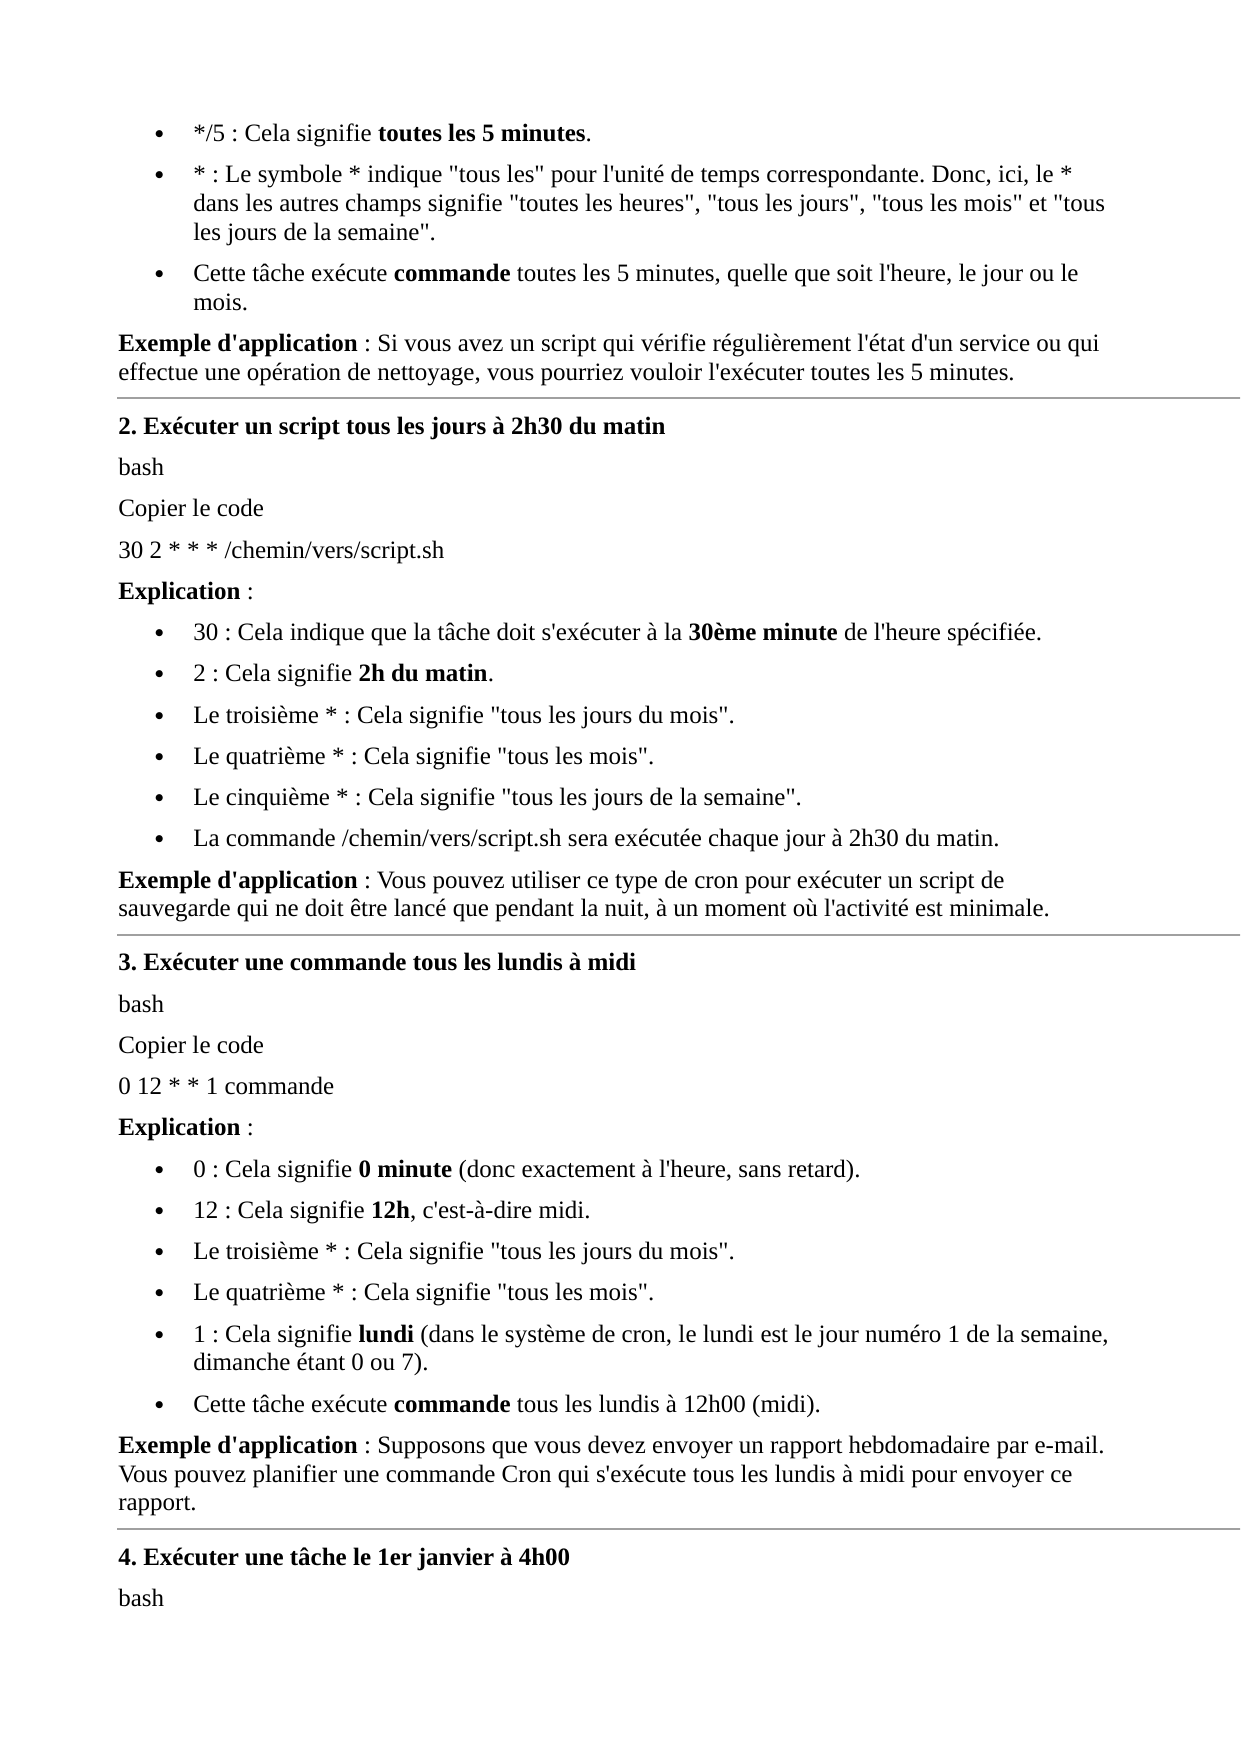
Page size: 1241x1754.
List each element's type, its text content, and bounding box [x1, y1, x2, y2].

list * : Le symbole * indique "tous les" pour l'unité de temps correspondante. Donc, ici, le * dans les autres champs signifie "toutes les heures", "tous les jours", "tous les mois" et "tous les jours de la semaine". [156, 159, 1122, 246]
text 30 2 * * * /chemin/vers/script.sh [118, 535, 1122, 563]
list 12 : Cela signifie 12h, c'est-à-dire midi. [156, 1195, 1122, 1224]
text Exemple d'application : Vous pouvez utiliser ce type de cron pour exécuter un script de sauvegarde qui ne doit être lancé que pendant la nuit, à un moment où l'activité est minimale. [118, 865, 1122, 922]
list 1 : Cela signifie lundi (dans le système de cron, le lundi est le jour numéro 1 de la semaine, dimanche étant 0 ou 7). [156, 1319, 1122, 1376]
list 2 : Cela signifie 2h du matin. [156, 658, 1122, 687]
text Explication : [118, 1112, 1122, 1141]
text Explication : [118, 576, 1122, 605]
list */5 : Cela signifie toutes les 5 minutes. [156, 118, 1122, 147]
text 3. Exécuter une commande tous les lundis à midi [118, 947, 1122, 976]
list Le quatrième * : Cela signifie "tous les mois". [156, 741, 1122, 770]
text Exemple d'application : Si vous avez un script qui vérifie régulièrement l'état d'un service ou qui effectue une opération de nettoyage, vous pourriez vouloir l'exécuter toutes les 5 minutes. [118, 328, 1122, 386]
text bash [118, 989, 1122, 1017]
text bash [118, 452, 1122, 481]
text 4. Exécuter une tâche le 1er janvier à 4h00 [118, 1542, 1122, 1570]
list Le troisième * : Cela signifie "tous les jours du mois". [156, 700, 1122, 728]
list La commande /chemin/vers/script.sh sera exécutée chaque jour à 2h30 du matin. [156, 823, 1122, 852]
text bash [118, 1583, 1122, 1612]
list Cette tâche exécute commande toutes les 5 minutes, quelle que soit l'heure, le jour ou le mois. [156, 258, 1122, 316]
text Exemple d'application : Supposons que vous devez envoyer un rapport hebdomadaire par e-mail. Vous pouvez planifier une commande Cron qui s'exécute tous les lundis à midi pour envoyer ce rapport. [118, 1430, 1122, 1516]
list 0 : Cela signifie 0 minute (donc exactement à l'heure, sans retard). [156, 1154, 1122, 1182]
text Copier le code [118, 1030, 1122, 1059]
list Le cinquième * : Cela signifie "tous les jours de la semaine". [156, 782, 1122, 811]
list Le troisième * : Cela signifie "tous les jours du mois". [156, 1236, 1122, 1265]
text 2. Exécuter un script tous les jours à 2h30 du matin [118, 411, 1122, 440]
text Copier le code [118, 493, 1122, 522]
list 30 : Cela indique que la tâche doit s'exécuter à la 30ème minute de l'heure spécifiée. [156, 617, 1122, 646]
list Cette tâche exécute commande tous les lundis à 12h00 (midi). [156, 1389, 1122, 1417]
list Le quatrième * : Cela signifie "tous les mois". [156, 1277, 1122, 1306]
text 0 12 * * 1 commande [118, 1071, 1122, 1100]
